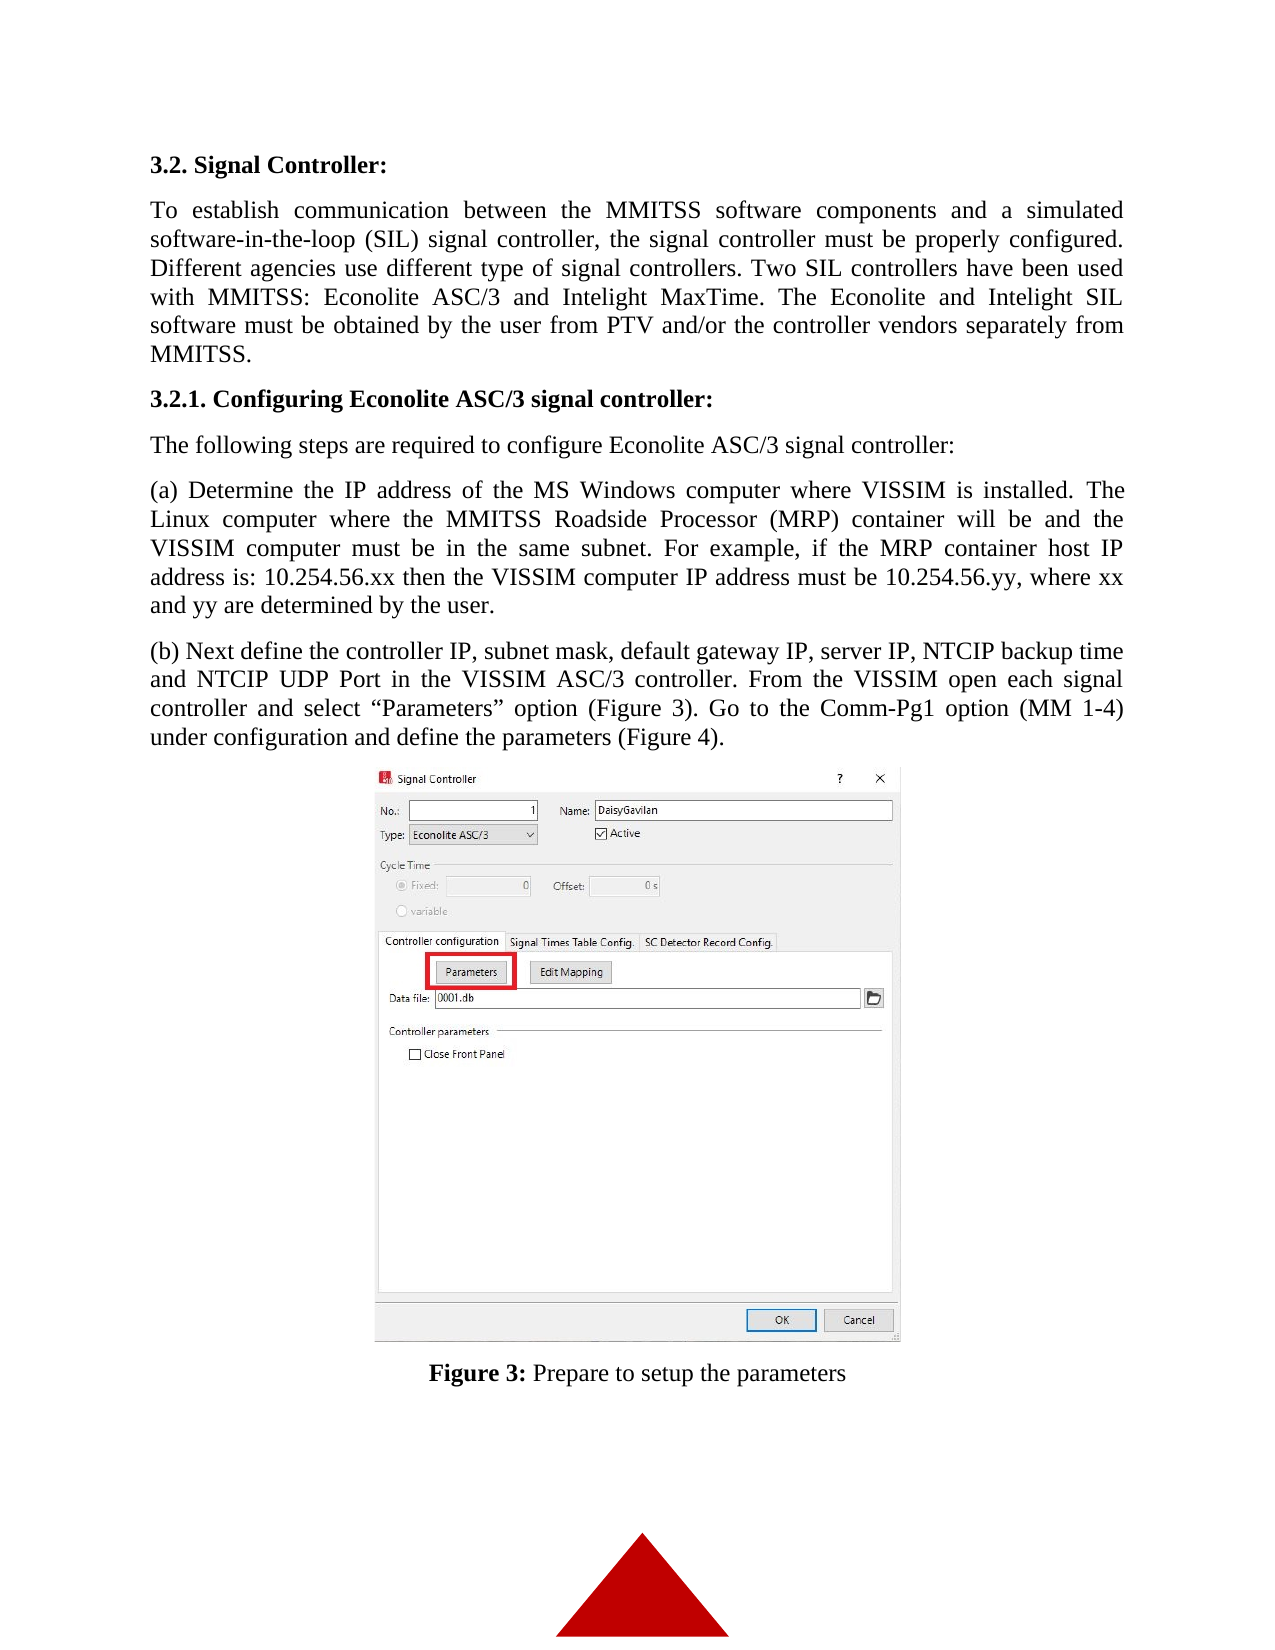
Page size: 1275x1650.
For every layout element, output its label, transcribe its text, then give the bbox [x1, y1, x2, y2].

text (b) Next define the controller IP, subnet mask, default gateway IP, server IP, NTCIP backup time and NTCIP UDP Port in the VISSIM ASC/3 controller. From the VISSIM open each signal controller and select “Parameters” option (Figure 3). Go to the Comm-Pg1 option (MM 1-4) under configuration and define the parameters (Figure 4). [150, 636, 1125, 751]
text 3.2. Signal Controller: [150, 150, 1125, 179]
text To establish communication between the MMITSS software components and a simulated software-in-the-loop (SIL) signal controller, the signal controller must be properly configured. Different agencies use different type of signal controllers. Two SIL controllers have been used with MMITSS: Econolite ASC/3 and Intelight MaxTime. The Econolite and Intelight SIL software must be obtained by the user from PTV and/or the controller vendors separately from MMITSS. [150, 195, 1125, 368]
text 3.2.1. Configuring Econolite ASC/3 signal controller: [150, 384, 1125, 413]
picture [374, 767, 901, 1342]
text (a) Determine the IP address of the MS Windows computer where VISSIM is installed. The Linux computer where the MMITSS Roadside Processor (MRP) container will be and the VISSIM computer must be in the same subnet. For example, if the MRP container host IP address is: 10.254.56.xx then the VISSIM computer IP address must be 10.254.56.yy, where xx and yy are determined by the user. [150, 475, 1125, 619]
text Figure 3: Prepare to setup the parameters [150, 1358, 1125, 1387]
text The following steps are required to configure Econolite ASC/3 signal controller: [150, 430, 1125, 459]
